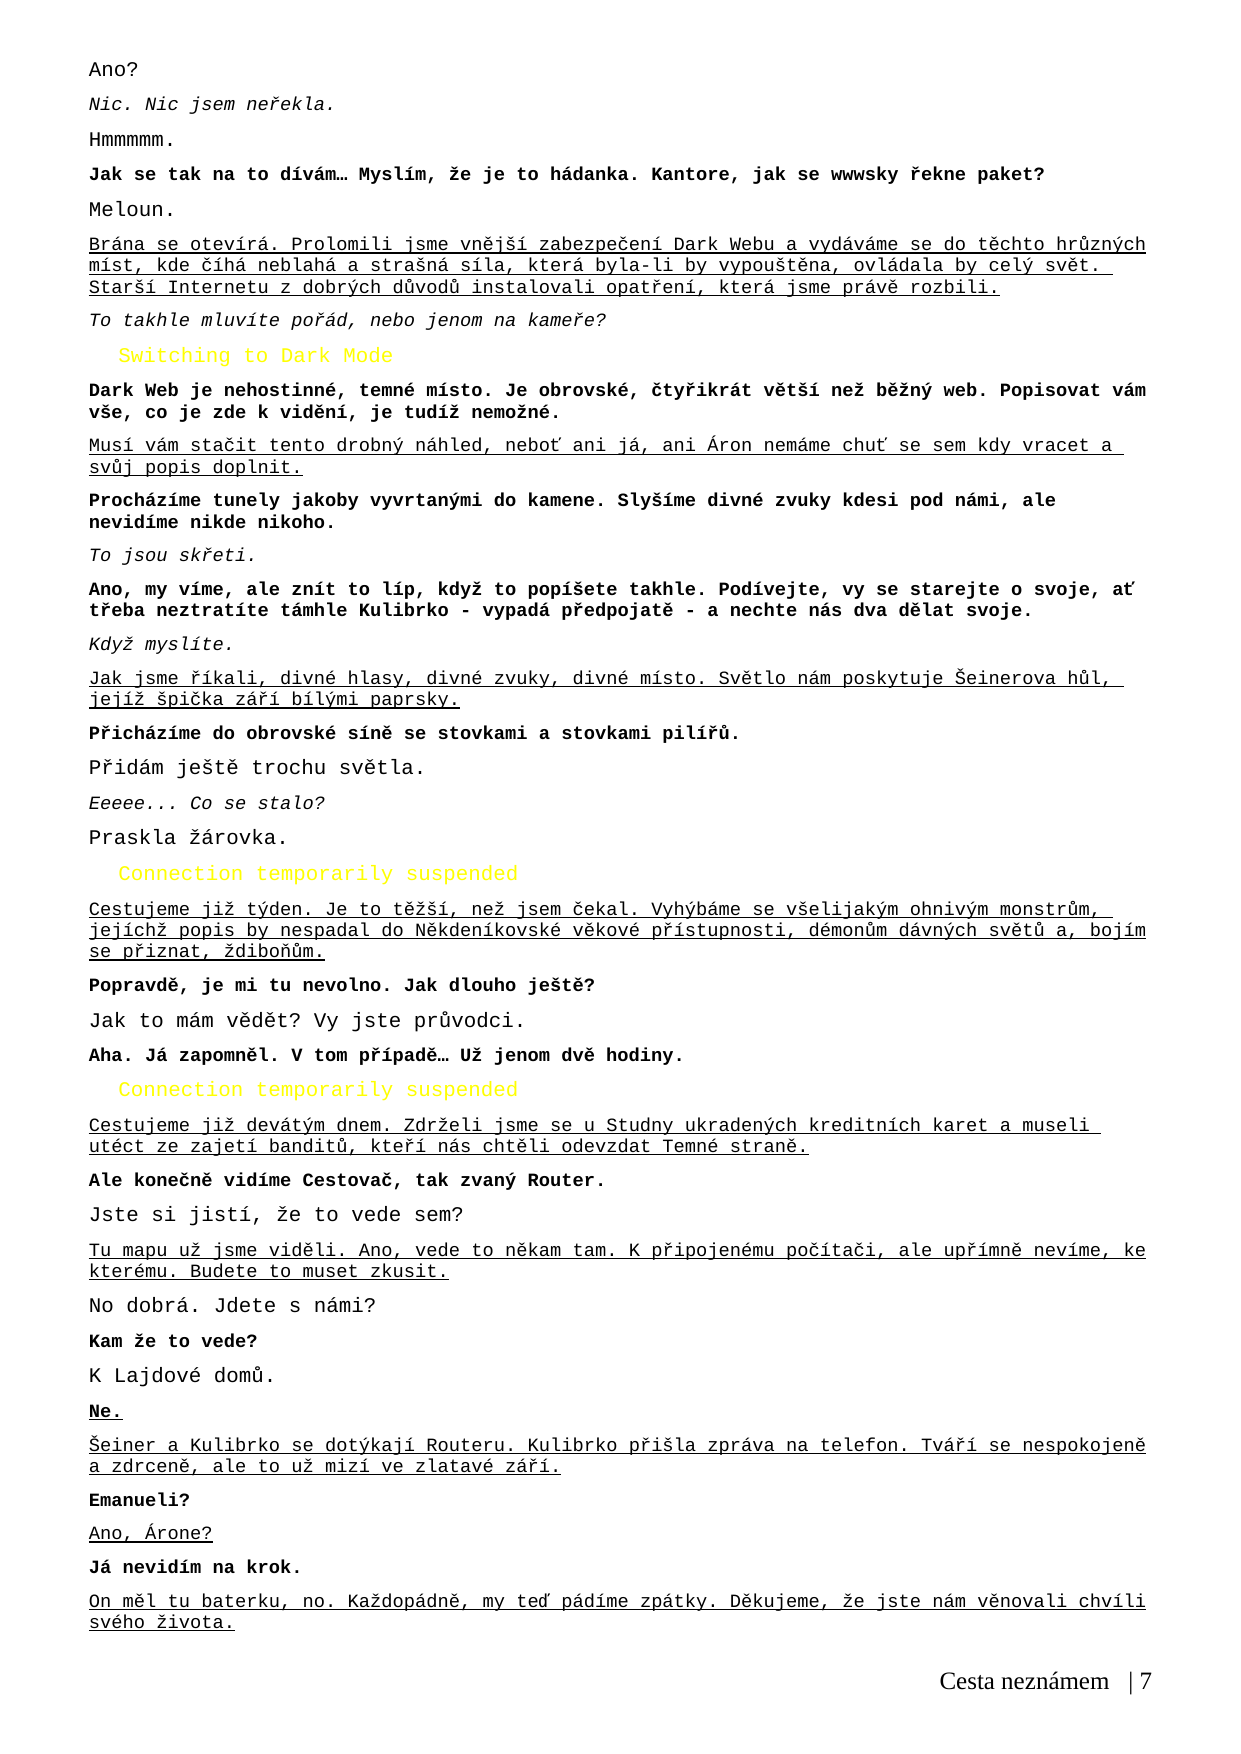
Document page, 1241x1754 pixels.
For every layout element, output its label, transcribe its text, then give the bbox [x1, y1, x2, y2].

text Když myslíte. [88, 635, 1152, 656]
text Přidám ještě trochu světla. [88, 757, 1152, 781]
text Emanueli? [88, 1490, 1152, 1512]
text To takhle mluvíte pořád, nebo jenom na kameře? [88, 311, 1152, 332]
text Hmmmmm. [88, 129, 1152, 153]
text Musí vám stačit tento drobný náhled, neboť ani já, ani Áron nemáme chuť se sem kdy vracet a svůj popis doplnit. [88, 436, 1152, 479]
text Ale konečně vidíme Cestovač, tak zvaný Router. [88, 1171, 1152, 1192]
text Jak se tak na to dívám… Myslím, že je to hádanka. Kantore, jak se wwwsky řekne paket? [88, 165, 1152, 186]
text Jste si jistí, že to vede sem? [88, 1204, 1152, 1228]
text K Lajdové domů. [88, 1365, 1152, 1389]
text Ano, my víme, ale znít to líp, když to popíšete takhle. Podívejte, vy se starejte o svoje, ať třeba neztratíte támhle Kulibrko - vypadá předpojatě - a nechte nás dva dělat svoje. [88, 580, 1152, 622]
text Aha. Já zapomněl. V tom případě… Už jenom dvě hodiny. [88, 1046, 1152, 1067]
text Eeeee... Co se stalo? [88, 793, 1152, 815]
text Procházíme tunely jakoby vyvrtanými do kamene. Slyšíme divné zvuky kdesi pod námi, ale nevidíme nikde nikoho. [88, 491, 1152, 534]
text Ano, Árone? [88, 1524, 1152, 1545]
text Kam že to vede? [88, 1332, 1152, 1353]
text Jak to mám vědět? Vy jste průvodci. [88, 1009, 1152, 1033]
text Jak jsme říkali, divné hlasy, divné zvuky, divné místo. Světlo nám poskytuje Šeinerova hůl, jejíž špička září bílými paprsky. [88, 669, 1152, 711]
text Brána se otevírá. Prolomili jsme vnější zabezpečení Dark Webu a vydáváme se do těchto hrůzných míst, kde číhá neblahá a strašná síla, která byla-li by vypouštěna, ovládala by celý svět. Starší Internetu z dobrých důvodů instalovali opatření, která jsme právě rozbili. [88, 235, 1152, 299]
text Cestujeme již týden. Je to těžší, než jsem čekal. Vyhýbáme se všelijakým ohnivým monstrům, jejíchž popis by nespadal do Někdeníkovské věkové přístupnosti, démonům dávných světů a, bojím se přiznat, ždiboňům. [88, 899, 1152, 963]
text Dark Web je nehostinné, temné místo. Je obrovské, čtyřikrát větší než běžný web. Popisovat vám vše, co je zde k vidění, je tudíž nemožné. [88, 381, 1152, 424]
text Tu mapu už jsme viděli. Ano, vede to někam tam. K připojenému počítači, ale upřímně nevíme, ke kterému. Budete to muset zkusit. [88, 1241, 1152, 1283]
text Přicházíme do obrovské síně se stovkami a stovkami pilířů. [88, 724, 1152, 745]
text Šeiner a Kulibrko se dotýkají Routeru. Kulibrko přišla zpráva na telefon. Tváří se nespokojeně a zdrceně, ale to už mizí ve zlatavé září. [88, 1435, 1152, 1478]
text Ne. [88, 1402, 1152, 1423]
text Connection temporarily suspended [118, 863, 1152, 887]
text Já nevidím na krok. [88, 1558, 1152, 1579]
text Popravdě, je mi tu nevolno. Jak dlouho ještě? [88, 976, 1152, 997]
text No dobrá. Jdete s námi? [88, 1296, 1152, 1319]
text Praskla žárovka. [88, 827, 1152, 851]
text Meloun. [88, 199, 1152, 222]
text Ano? [88, 59, 1152, 83]
text Switching to Dark Mode [118, 345, 1152, 369]
text To jsou skřeti. [88, 546, 1152, 567]
text Cestujeme již devátým dnem. Zdrželi jsme se u Studny ukradených kreditních karet a museli utéct ze zajetí banditů, kteří nás chtěli odevzdat Temné straně. [88, 1116, 1152, 1158]
text Nic. Nic jsem neřekla. [88, 95, 1152, 116]
text On měl tu baterku, no. Každopádně, my teď pádíme zpátky. Děkujeme, že jste nám věnovali chvíli svého života. [88, 1592, 1152, 1634]
text Connection temporarily suspended [118, 1079, 1152, 1103]
